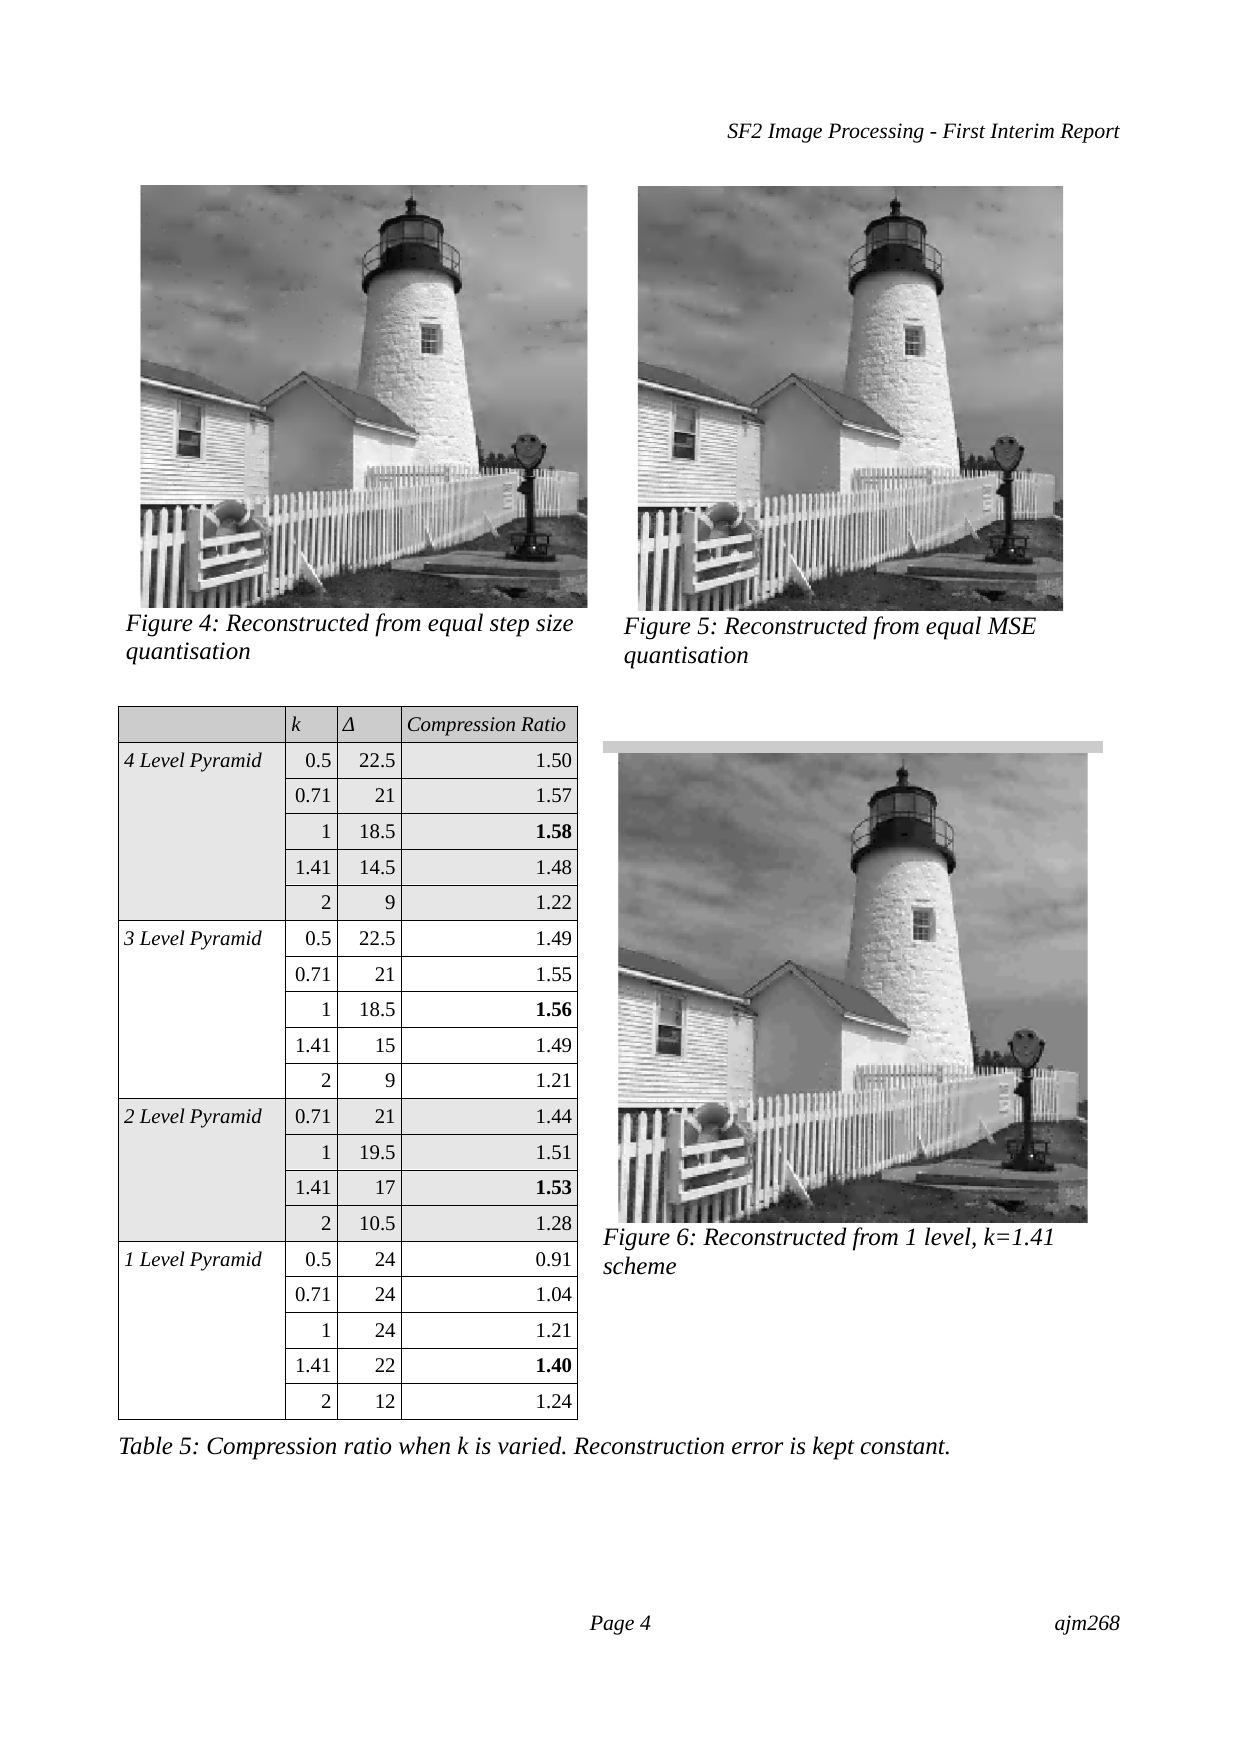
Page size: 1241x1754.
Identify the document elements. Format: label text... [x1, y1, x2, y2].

table_cell 1.24 [402, 1384, 577, 1419]
picture [603, 753, 1103, 1223]
table_cell 1.44 [402, 1099, 577, 1134]
table_header k [286, 707, 337, 742]
table_cell 14.5 [338, 850, 401, 884]
table_cell 1.55 [402, 957, 577, 991]
table_cell 1.53 [402, 1171, 577, 1205]
text Figure 4: Reconstructed from equal step size quantisation [126, 608, 602, 665]
table_cell 1.41 [286, 1349, 337, 1383]
table_cell 24 [338, 1277, 401, 1312]
picture [623, 186, 1077, 611]
table_header Compression Ratio [402, 707, 577, 742]
table_cell 21 [338, 957, 401, 991]
table_cell 1.41 [286, 1028, 337, 1063]
table_cell 1.49 [402, 1028, 577, 1063]
table_cell 22.5 [338, 921, 401, 956]
table_cell 0.5 [286, 743, 337, 778]
table_cell 2 [286, 1206, 337, 1241]
table_cell 1.58 [402, 814, 577, 849]
table_cell 1.49 [402, 921, 577, 956]
table_cell 22 [338, 1349, 401, 1383]
table_cell 1 [286, 1135, 337, 1169]
table_cell 9 [338, 886, 401, 920]
table_cell 1.21 [402, 1313, 577, 1348]
table_cell 19.5 [338, 1135, 401, 1169]
table_cell 1.41 [286, 850, 337, 884]
table_cell 1 [286, 992, 337, 1027]
table_cell 1.57 [402, 779, 577, 813]
table_cell 0.71 [286, 1277, 337, 1312]
table_header [603, 741, 1103, 753]
table_cell 1.48 [402, 850, 577, 884]
table_cell 10.5 [338, 1206, 401, 1241]
table_header [119, 707, 285, 742]
text Table 5: Compression ratio when k is varied. Reconstruction error is kept constant. [118, 1431, 1122, 1460]
picture [125, 185, 603, 608]
table_cell 18.5 [338, 992, 401, 1027]
table_header Δ [338, 707, 401, 742]
table_cell 2 [286, 1064, 337, 1098]
table_cell 4 Level Pyramid [119, 743, 285, 920]
table_cell 2 Level Pyramid [119, 1099, 285, 1241]
table_cell 1 [286, 814, 337, 849]
table_cell 2 [286, 886, 337, 920]
table_cell 1.28 [402, 1206, 577, 1241]
table_cell 9 [338, 1064, 401, 1098]
text Figure 5: Reconstructed from equal MSE quantisation [624, 611, 1076, 668]
table_cell 3 Level Pyramid [119, 921, 285, 1098]
table_cell 1.22 [402, 886, 577, 920]
table_cell 2 [286, 1384, 337, 1419]
table_cell 12 [338, 1384, 401, 1419]
table_cell 1.56 [402, 992, 577, 1027]
table_cell 18.5 [338, 814, 401, 849]
table_cell 0.71 [286, 957, 337, 991]
table_cell 21 [338, 779, 401, 813]
table_cell 1.40 [402, 1349, 577, 1383]
table_cell 0.5 [286, 1242, 337, 1276]
table_cell 1.04 [402, 1277, 577, 1312]
table_cell 1.21 [402, 1064, 577, 1098]
table_cell 15 [338, 1028, 401, 1063]
table_cell 0.71 [286, 779, 337, 813]
table_cell 1.51 [402, 1135, 577, 1169]
table_cell 0.5 [286, 921, 337, 956]
table_cell 1 Level Pyramid [119, 1242, 285, 1419]
table_cell 1 [286, 1313, 337, 1348]
table_cell 22.5 [338, 743, 401, 778]
table_cell 1.41 [286, 1171, 337, 1205]
table_cell 24 [338, 1242, 401, 1276]
table_cell 1.50 [402, 743, 577, 778]
table_cell 24 [338, 1313, 401, 1348]
table_cell 21 [338, 1099, 401, 1134]
table_cell 0.71 [286, 1099, 337, 1134]
table_cell 17 [338, 1171, 401, 1205]
table_cell 0.91 [402, 1242, 577, 1276]
